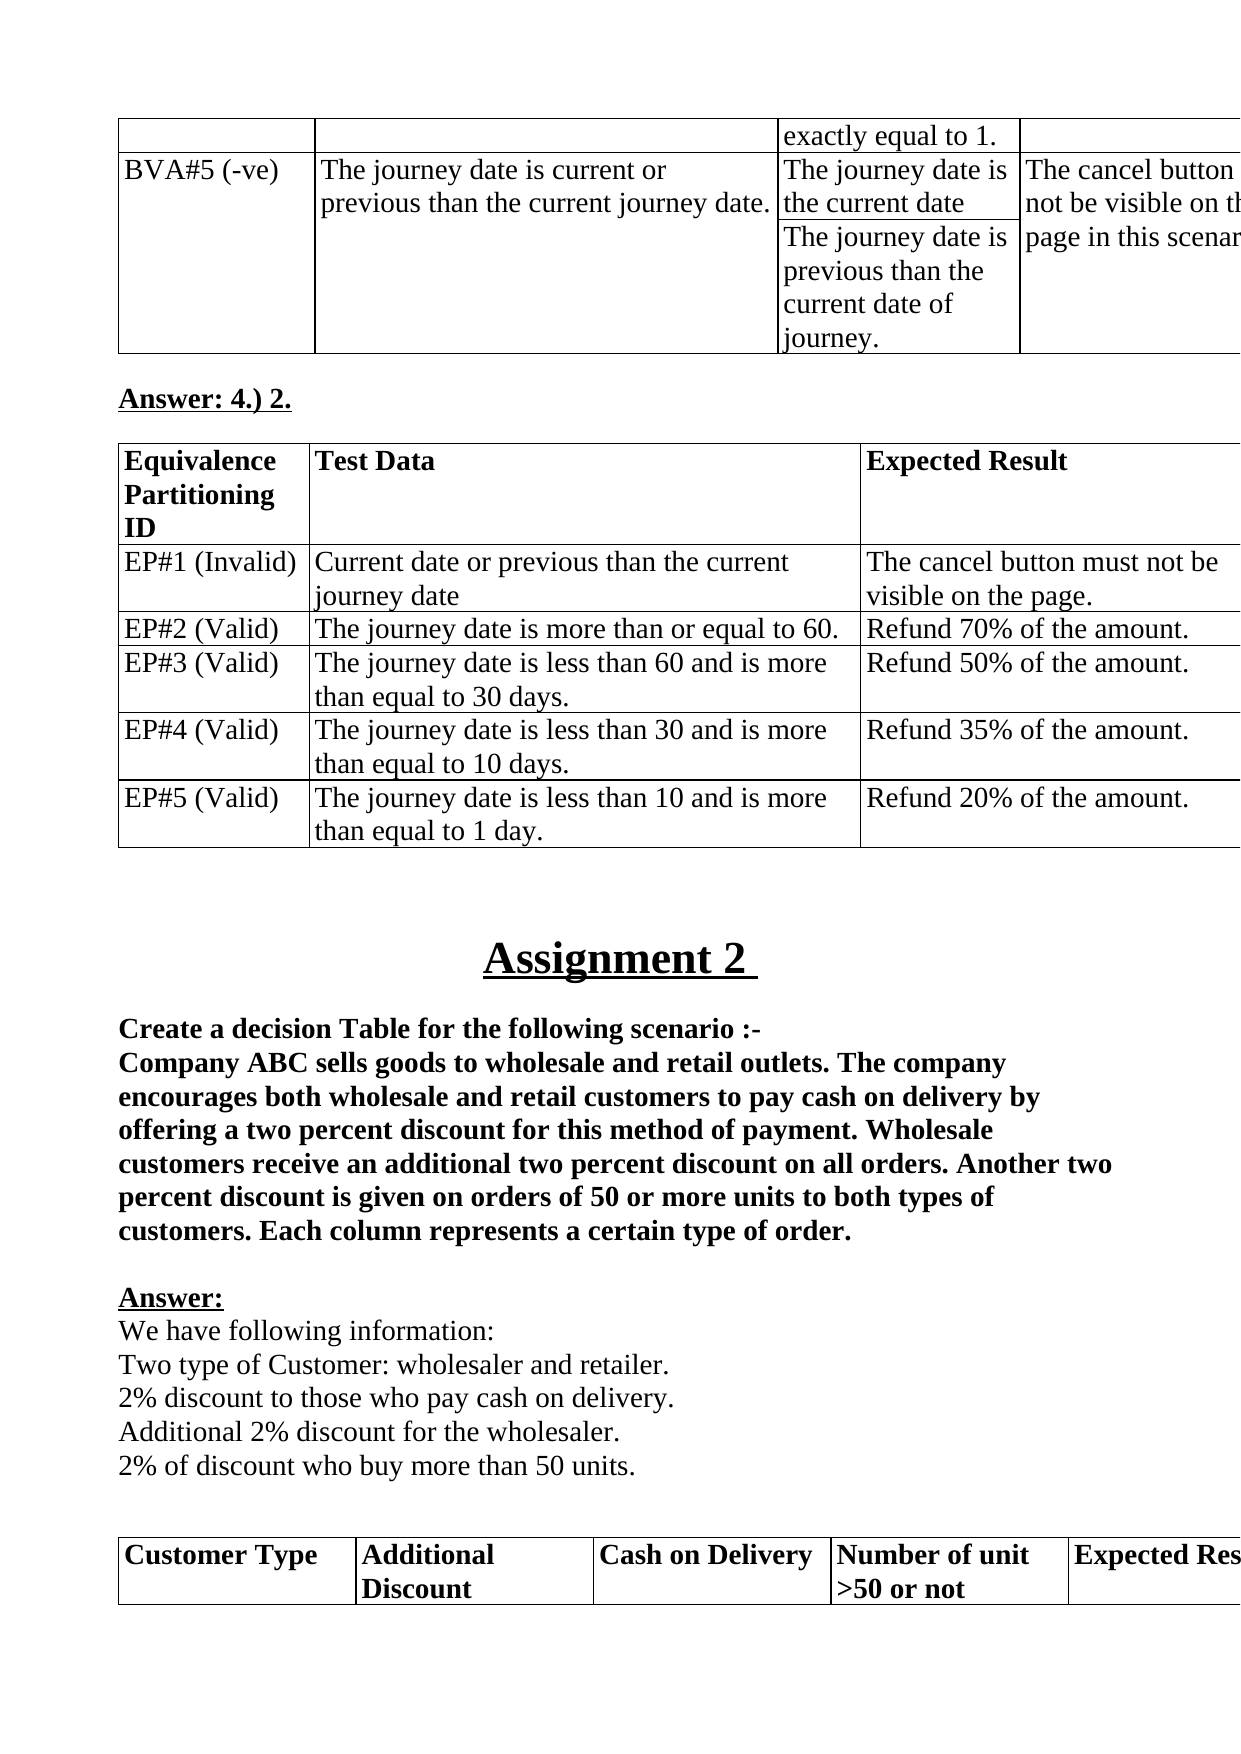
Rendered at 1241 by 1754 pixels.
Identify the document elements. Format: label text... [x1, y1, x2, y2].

table_cell EP#2 (Valid) [119, 612, 309, 645]
table_cell EP#4 (Valid) [119, 713, 309, 779]
table_cell The journey date is less than 10 and is more than equal to 1 day. [310, 781, 860, 847]
text Create a decision Table for the following scenario :- [118, 1012, 1122, 1045]
table_header Expected Result [861, 444, 1240, 544]
table_cell [316, 119, 777, 152]
text Additional 2% discount for the wholesaler. [118, 1414, 1122, 1448]
table_cell EP#1 (Invalid) [119, 545, 309, 611]
table_header Expected Result [1069, 1538, 1240, 1604]
table_header Cash on Delivery [594, 1538, 830, 1604]
table_cell Refund 20% of the amount. [861, 781, 1240, 847]
text Company ABC sells goods to wholesale and retail outlets. The company encourages both wholesale and retail customers to pay cash on delivery by offering a two percent discount for this method of payment. Wholesale customers receive an additional two percent discount on all orders. Another two percent discount is given on orders of 50 or more units to both types of customers. Each column represents a certain type of order. [118, 1045, 1122, 1246]
text 2% discount to those who pay cash on delivery. [118, 1381, 1122, 1414]
table_header Customer Type [119, 1538, 355, 1604]
table_cell The journey date is more than or equal to 60. [310, 612, 860, 645]
table_cell The cancel button must not be visible on the page in this scenario. [1021, 153, 1240, 353]
table_header Number of unit >50 or not [832, 1538, 1068, 1604]
table_cell The journey date is the current date [779, 153, 1019, 219]
table_cell Refund 20% of the amount. [1021, 119, 1240, 152]
table_cell The journey date is less than 60 and is more than equal to 30 days. [310, 646, 860, 712]
text Assignment 2 [118, 931, 1122, 984]
table_cell Refund 70% of the amount. [861, 612, 1240, 645]
table_header Additional Discount [357, 1538, 593, 1604]
table_cell The journey date is previous than the current date of journey. [779, 220, 1019, 353]
table_header Test Data [310, 444, 860, 544]
table_cell exactly equal to 1. [779, 119, 1019, 152]
text 2% of discount who buy more than 50 units. [118, 1448, 1122, 1481]
table_cell The cancel button must not be visible on the page. [861, 545, 1240, 611]
table_cell The journey date is current or previous than the current journey date. [316, 153, 777, 353]
text Answer: [118, 1246, 1122, 1313]
table_cell Refund 50% of the amount. [861, 646, 1240, 712]
table_cell BVA#5 (-ve) [119, 153, 314, 353]
table_cell EP#5 (Valid) [119, 781, 309, 847]
text We have following information: [118, 1313, 1122, 1347]
text Two type of Customer: wholesaler and retailer. [118, 1347, 1122, 1381]
table_cell The journey date is less than 30 and is more than equal to 10 days. [310, 713, 860, 779]
table_cell Current date or previous than the current journey date [310, 545, 860, 611]
table_cell [119, 119, 314, 152]
table_cell EP#3 (Valid) [119, 646, 309, 712]
text Answer: 4.) 2. [118, 382, 1122, 415]
table_header Equivalence Partitioning ID [119, 444, 309, 544]
table_cell Refund 35% of the amount. [861, 713, 1240, 779]
